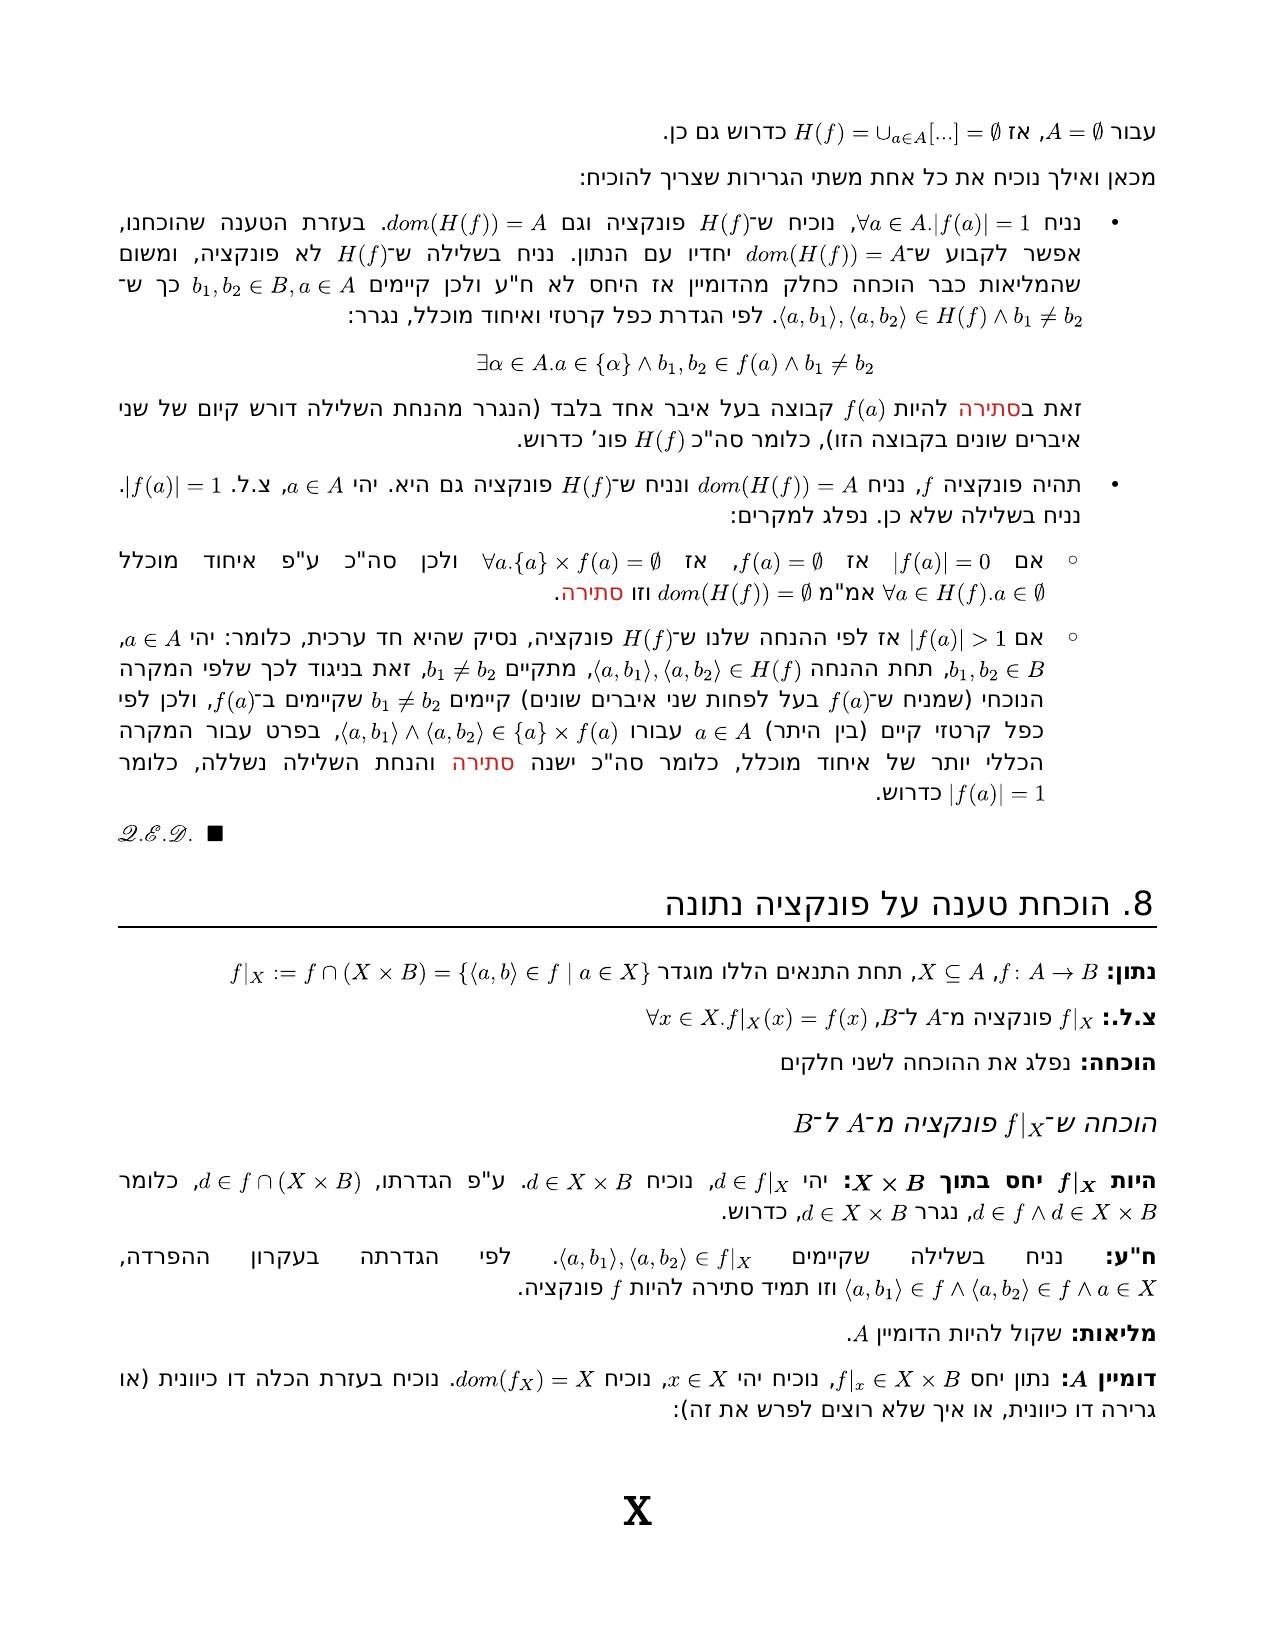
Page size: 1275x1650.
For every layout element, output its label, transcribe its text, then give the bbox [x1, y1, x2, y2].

text מליאות: שקול להיות הדומיין . [118, 1320, 1157, 1347]
text צ.ל.: פונקציה מ־ ל־, [118, 1004, 1157, 1031]
text היות יחס בתוך : יהי , נוכיח . ע"פ הגדרתו, , כלומר , נגרר , כדרוש. [118, 1167, 1157, 1225]
list אם אז , אז ולכן סה"כ ע"פ איחוד מוכלל אמ"מ וזו סתירה. [118, 548, 1082, 606]
text מכאן ואילך נוכיח את כל אחת משתי הגרירות שצריך להוכיח: [118, 164, 1157, 191]
list נניח , נוכיח ש־ פונקציה וגם . בעזרת הטענה שהוכחנו, אפשר לקבוע ש־ יחדיו עם הנתון. נניח בשלילה ש־ לא פונקציה, ומשום שהמליאות כבר הוכחה כחלק מהדומיין אז היחס לא ח"ע ולכן קיימים כך ש־. לפי הגדרת כפל קרטזי ואיחוד מוכלל, נגרר: [118, 209, 1119, 329]
list תהיה פונקציה , נניח ונניח ש־ פונקציה גם היא. יהי , צ.ל. . נניח בשלילה שלא כן. נפלג למקרים: [118, 471, 1119, 529]
text עבור , אז כדרוש גם כן. [118, 118, 1157, 145]
list זאת בסתירה להיות קבוצה בעל איבר אחד בלבד (הנגרר מהנחת השלילה דורש קיום של שני איברים שונים בקבוצה הזו), כלומר סה"כ פונ’ כדרוש. [118, 395, 1119, 453]
text ח"ע: נניח בשלילה שקיימים . לפי הגדרתה בעקרון ההפרדה, וזו תמיד סתירה להיות פונקציה. [118, 1243, 1157, 1302]
list אם אז לפי ההנחה שלנו ש־ פונקציה, נסיק שהיא חד ערכית, כלומר: יהי , , תחת ההנחה , מתקיים , זאת בניגוד לכך שלפי המקרה הנוכחי (שמניח ש־ בעל לפחות שני איברים שונים) קיימים שקיימים ב־, ולכן לפי כפל קרטזי קיים (בין היתר) עבורו , בפרט עבור המקרה הכללי יותר של איחוד מוכלל, כלומר סה"כ ישנה סתירה והנחת השלילה נשללה, כלומר כדרוש. [118, 624, 1082, 806]
text הוכחה: נפלג את ההוכחה לשני חלקים [118, 1049, 1157, 1076]
subtitle הוכחה ש־ פונקציה מ־ ל־ [118, 1107, 1157, 1139]
text נתון: , , תחת התנאים הללו מוגדר [118, 958, 1157, 985]
subtitle 8. הוכחת טענה על פונקציה נתונה [118, 881, 1157, 926]
text דומיין : נתון יחס , נוכיח יהי , נוכיח . נוכיח בעזרת הכלה דו כיוונית (או גרירה דו כיוונית, או איך שלא רוצים לפרש את זה): [118, 1365, 1157, 1423]
